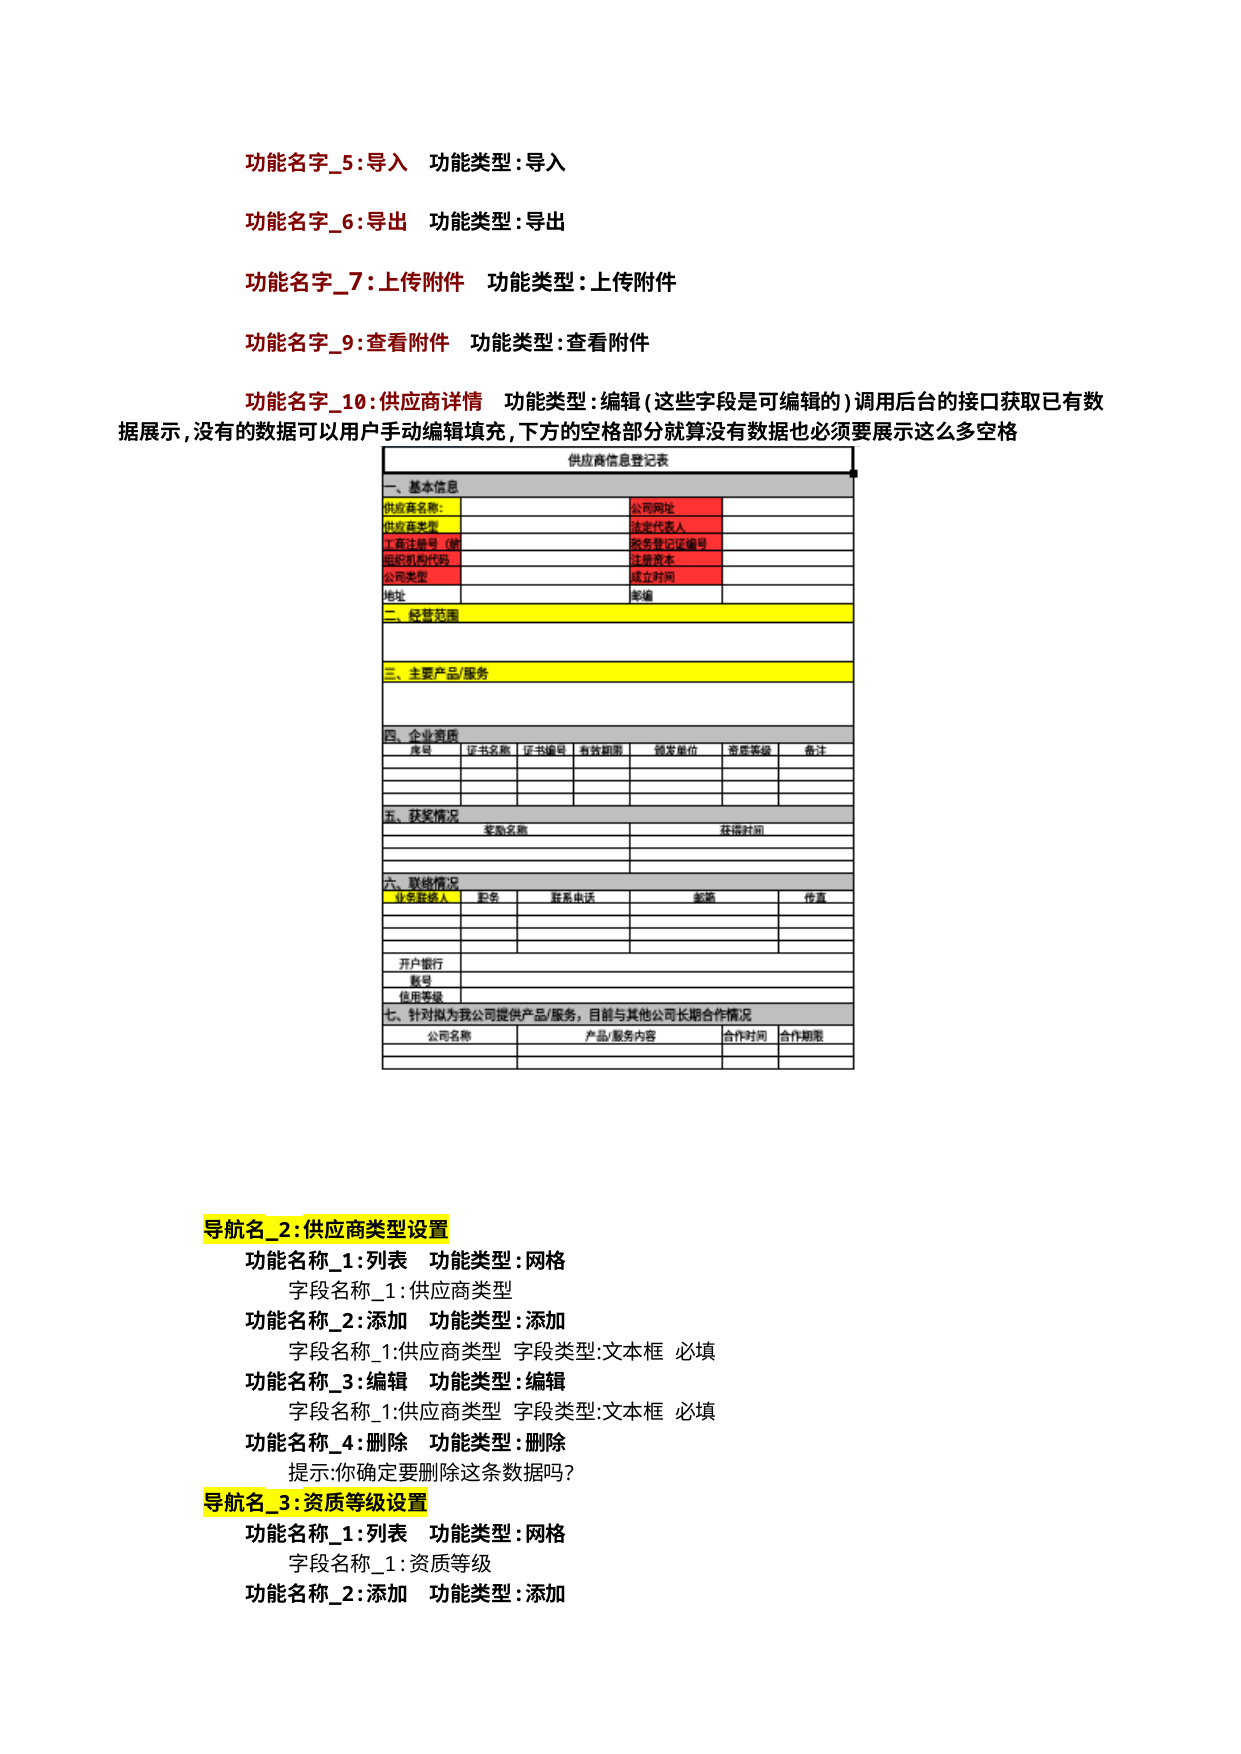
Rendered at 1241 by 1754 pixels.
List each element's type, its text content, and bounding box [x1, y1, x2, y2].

text 提示:你确定要删除这条数据吗? [118, 1456, 1122, 1487]
text 字段名称_1:供应商类型 字段类型:文本框 必填 [118, 1396, 1122, 1426]
text 字段名称_1:供应商类型 [118, 1274, 1122, 1305]
text 功能名字_5:导入 功能类型:导入 [118, 147, 1122, 177]
text 字段名称_1:资质等级 [118, 1547, 1122, 1577]
text 功能名称_2:添加 功能类型:添加 [118, 1577, 1122, 1608]
text 功能名字_10:供应商详情 功能类型:编辑(这些字段是可编辑的)调用后台的接口获取已有数据展示,没有的数据可以用户手动编辑填充,下方的空格部分就算没有数据也必须要展示这么多空格 [118, 385, 1122, 446]
text 功能名字_9:查看附件 功能类型:查看附件 [118, 327, 1122, 357]
text 功能名字_6:导出 功能类型:导出 [118, 205, 1122, 236]
text 字段名称_1:供应商类型 字段类型:文本框 必填 [118, 1335, 1122, 1365]
text 导航名_2:供应商类型设置 [118, 1214, 1122, 1244]
text 功能名称_1:列表 功能类型:网格 [118, 1244, 1122, 1274]
text 功能名字_7:上传附件 功能类型:上传附件 [118, 264, 1122, 298]
text 功能名称_2:添加 功能类型:添加 [118, 1305, 1122, 1335]
picture [379, 446, 861, 1081]
text 功能名称_4:删除 功能类型:删除 [118, 1426, 1122, 1456]
text 功能名称_3:编辑 功能类型:编辑 [118, 1365, 1122, 1396]
text 功能名称_1:列表 功能类型:网格 [118, 1517, 1122, 1547]
text 导航名_3:资质等级设置 [118, 1487, 1122, 1517]
